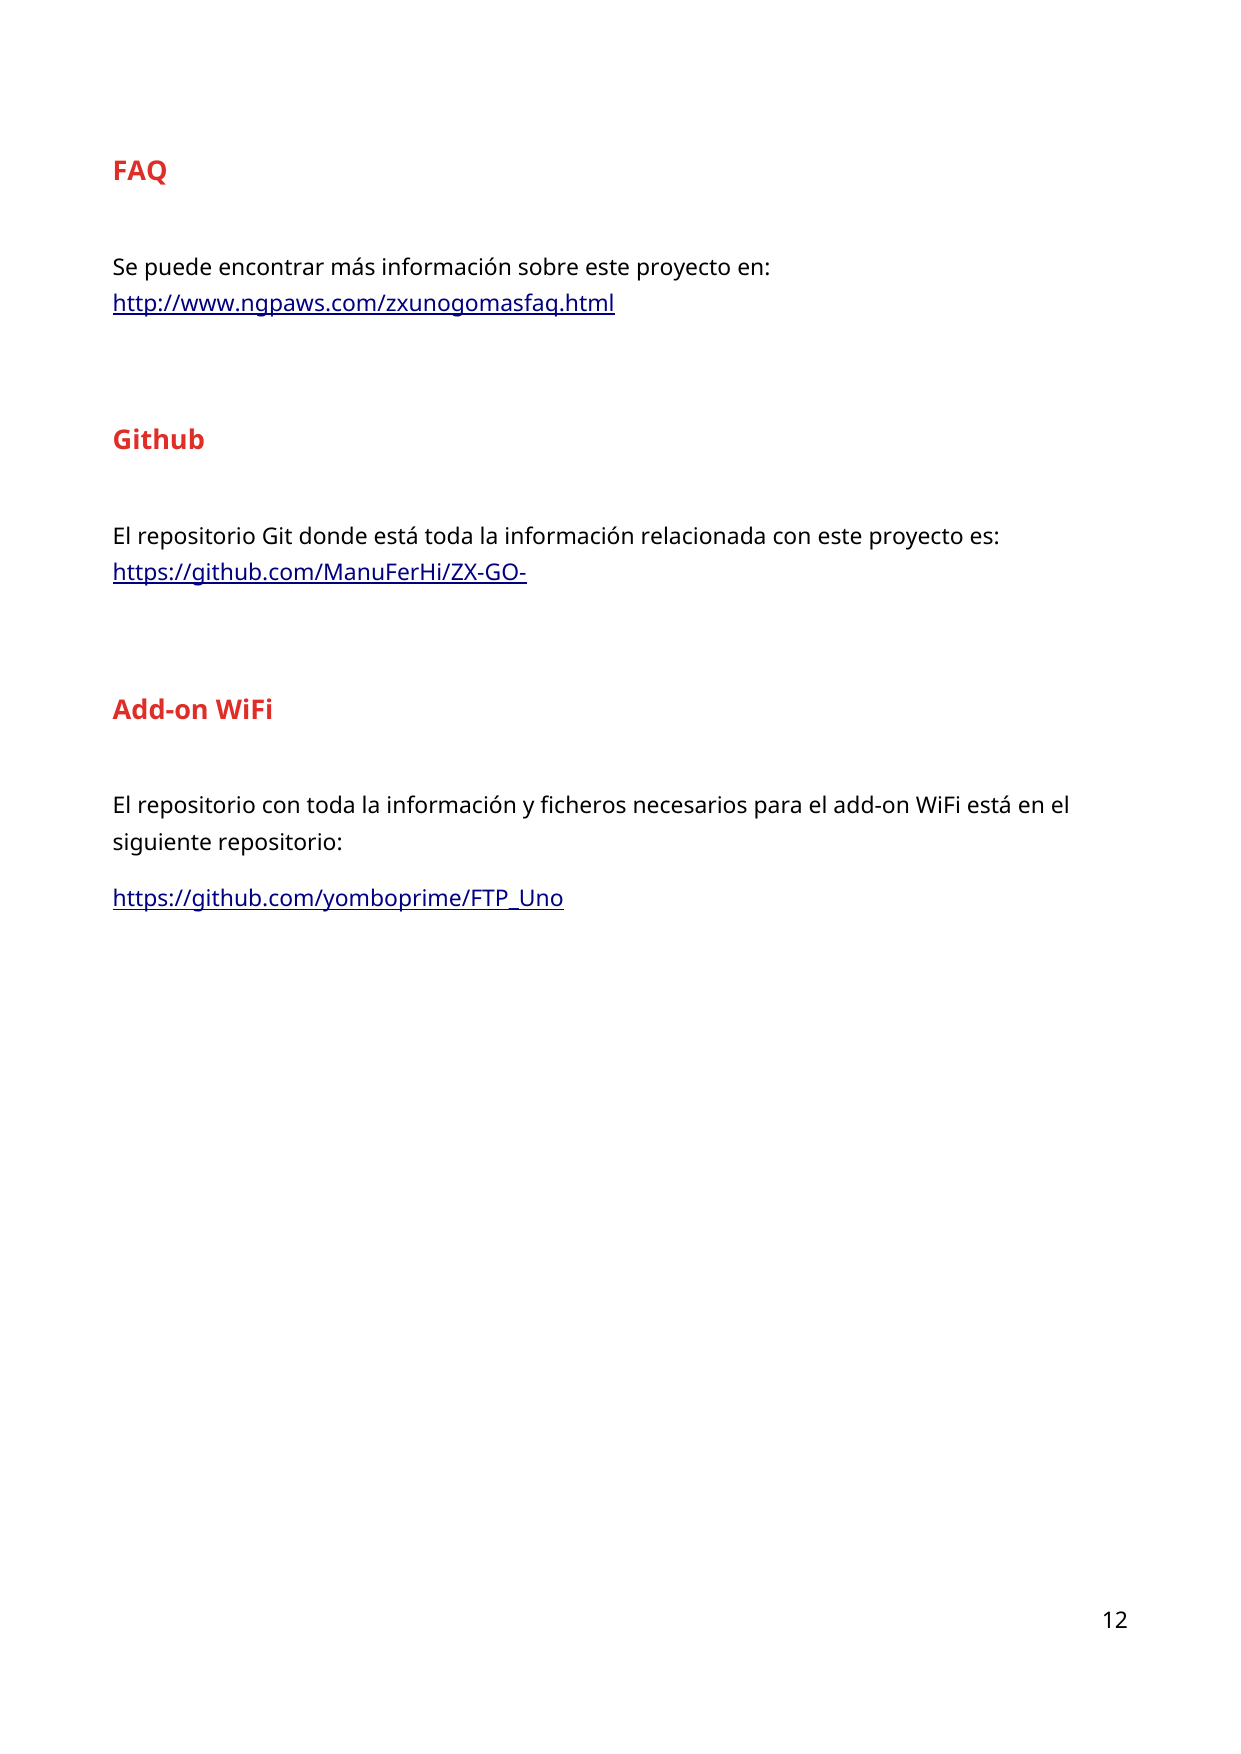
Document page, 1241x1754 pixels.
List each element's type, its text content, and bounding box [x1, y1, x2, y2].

text El repositorio con toda la información y ficheros necesarios para el add-on WiFi está en el siguiente repositorio: [112, 789, 1128, 857]
subtitle Github [112, 421, 1128, 458]
subtitle Add-on WiFi [112, 690, 1128, 727]
subtitle FAQ [112, 151, 1128, 188]
text Se puede encontrar más información sobre este proyecto en: http://www.ngpaws.com/zxunogomasfaq.html [112, 251, 1128, 318]
text https://github.com/yomboprime/FTP_Uno [112, 882, 1128, 913]
text El repositorio Git donde está toda la información relacionada con este proyecto es: https://github.com/ManuFerHi/ZX-GO- [112, 520, 1128, 587]
